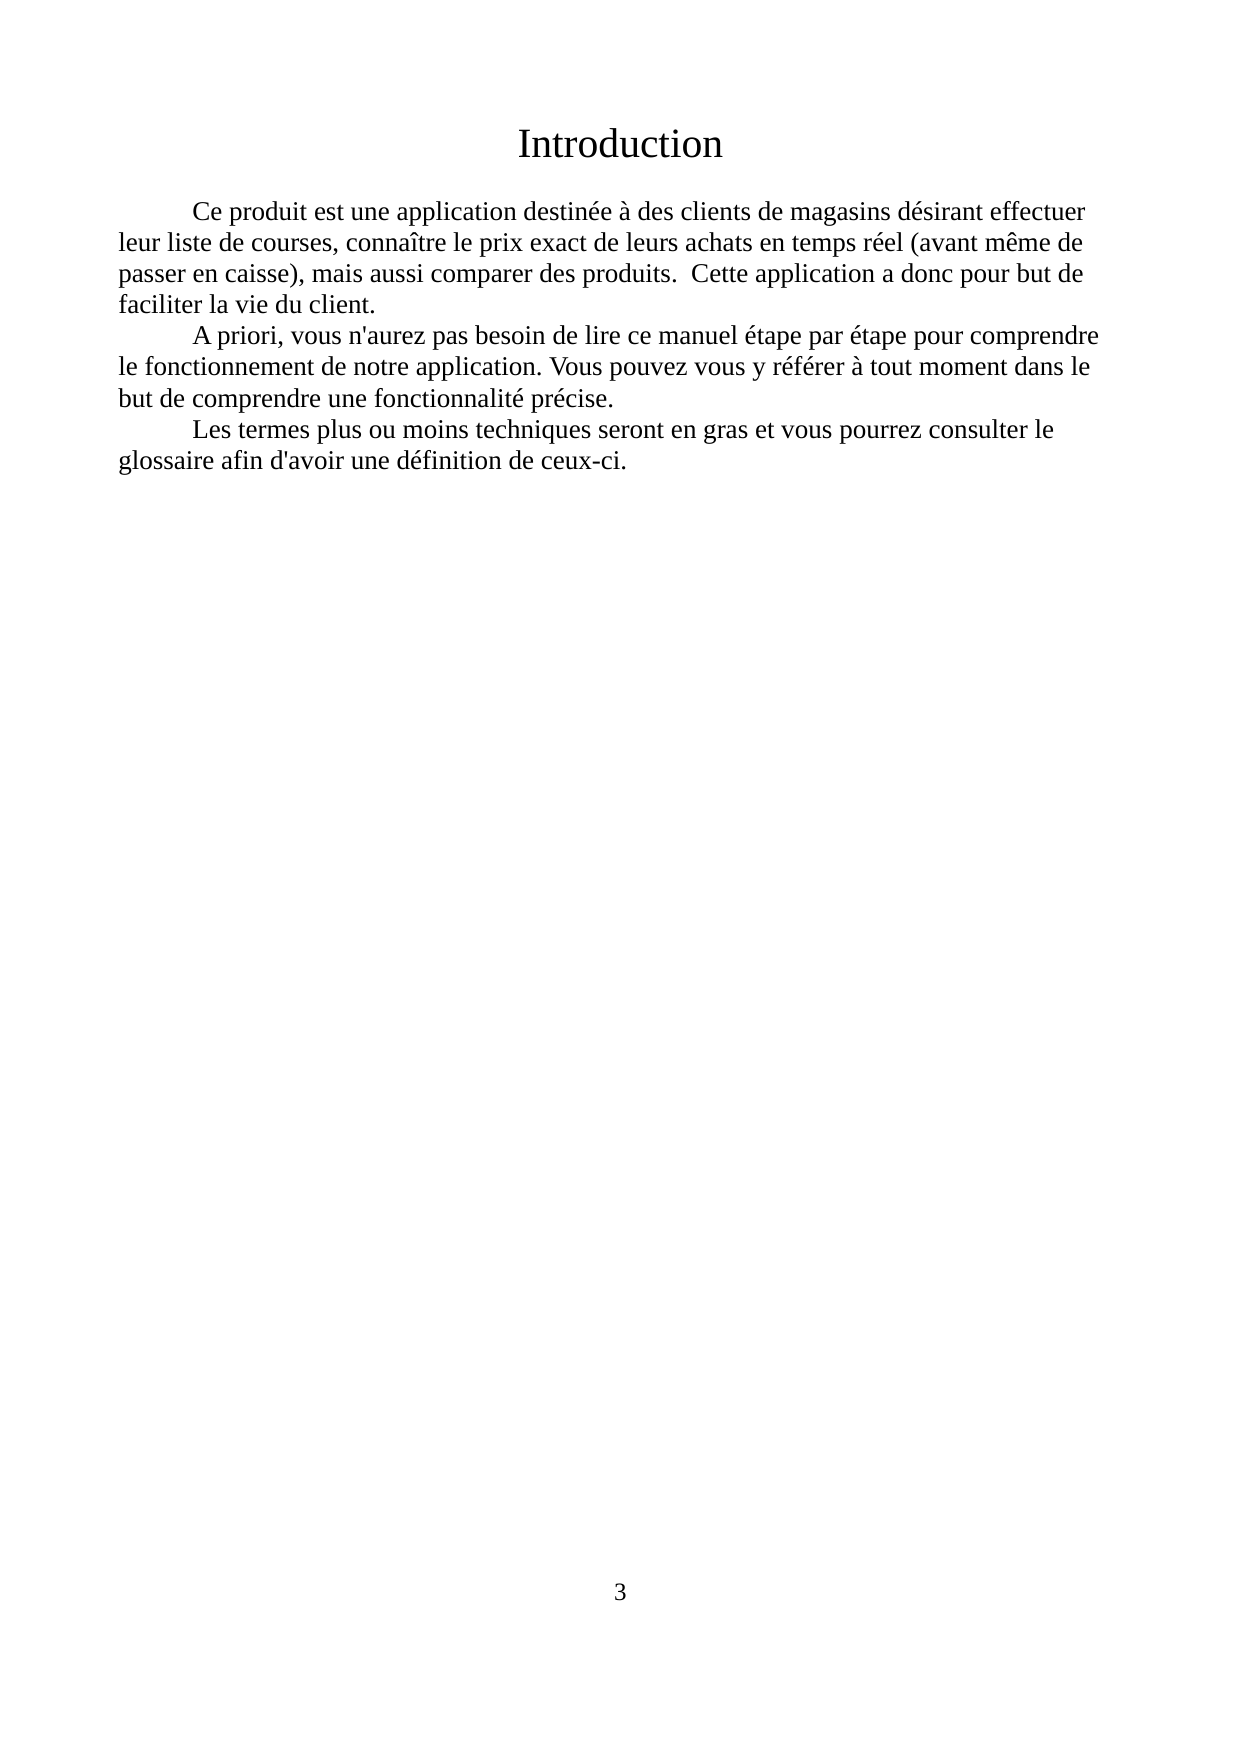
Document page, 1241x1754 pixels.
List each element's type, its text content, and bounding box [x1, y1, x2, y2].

text Ce produit est une application destinée à des clients de magasins désirant effectuer leur liste de courses, connaître le prix exact de leurs achats en temps réel (avant même de passer en caisse), mais aussi comparer des produits. Cette application a donc pour but de faciliter la vie du client. [118, 195, 1122, 319]
text A priori, vous n'aurez pas besoin de lire ce manuel étape par étape pour comprendre le fonctionnement de notre application. Vous pouvez vous y référer à tout moment dans le but de comprendre une fonctionnalité précise. [118, 319, 1122, 413]
text Introduction [118, 118, 1122, 166]
text Les termes plus ou moins techniques seront en gras et vous pourrez consulter le glossaire afin d'avoir une définition de ceux-ci. [118, 413, 1122, 475]
